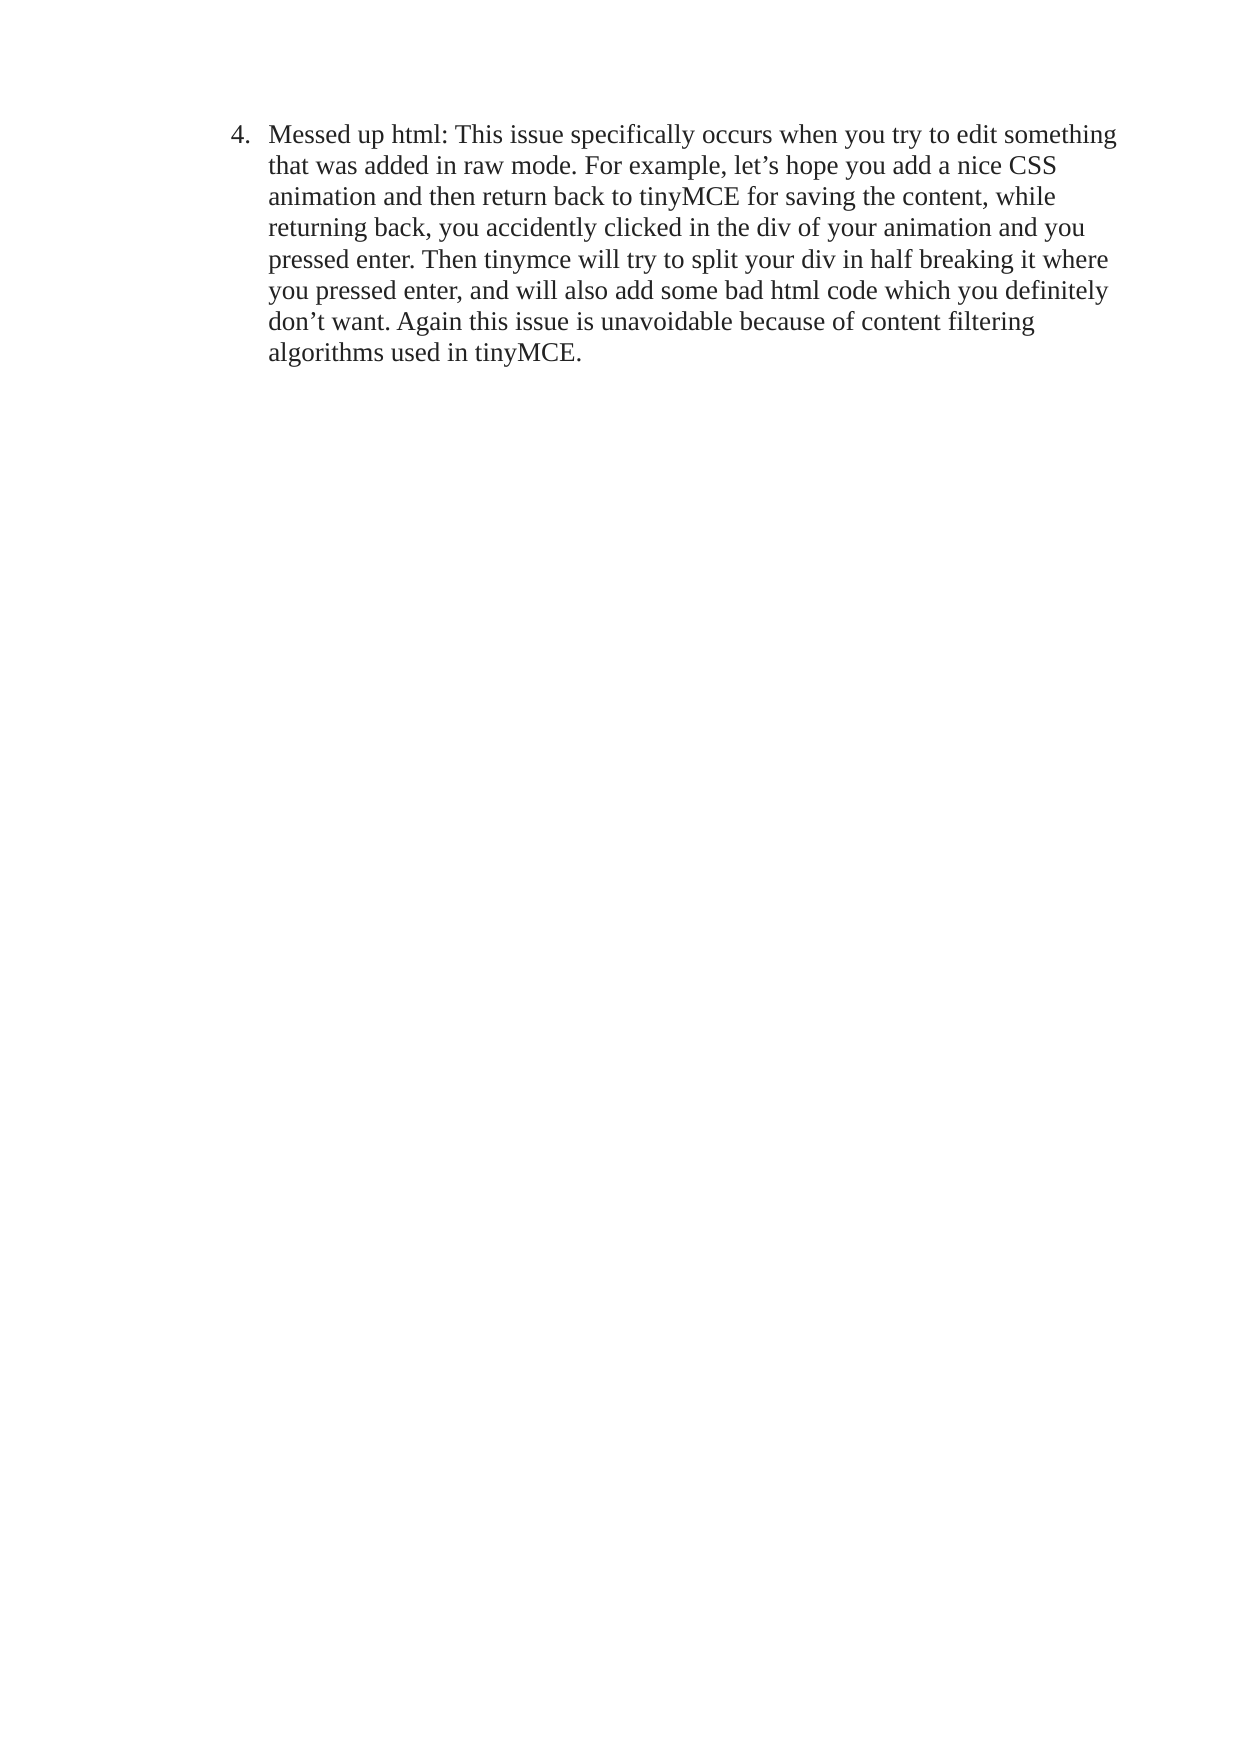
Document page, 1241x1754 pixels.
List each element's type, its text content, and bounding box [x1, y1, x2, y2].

list Messed up html: This issue specifically occurs when you try to edit something that was added in raw mode. For example, let’s hope you add a nice CSS animation and then return back to tinyMCE for saving the content, while returning back, you accidently clicked in the div of your animation and you pressed enter. Then tinymce will try to split your div in half breaking it where you pressed enter, and will also add some bad html code which you definitely don’t want. Again this issue is unavoidable because of content filtering algorithms used in tinyMCE. [231, 118, 1122, 367]
